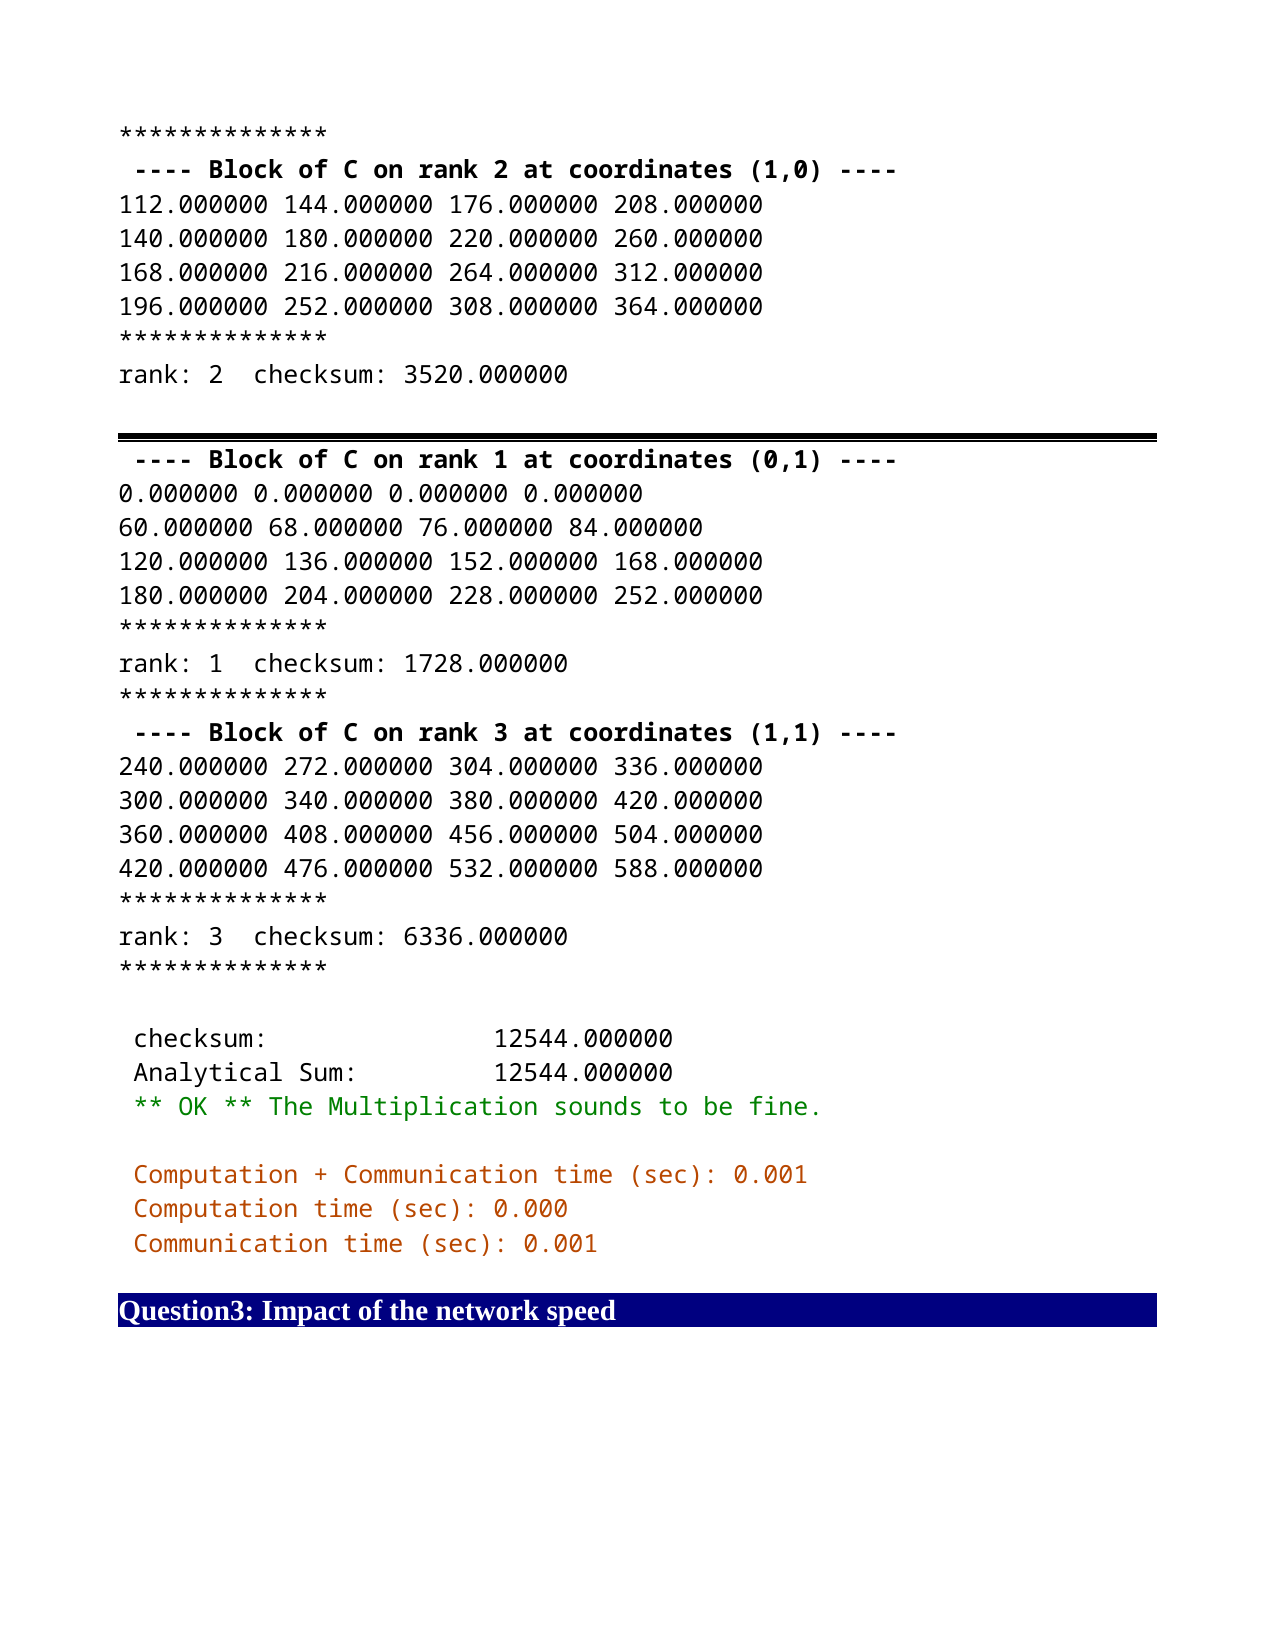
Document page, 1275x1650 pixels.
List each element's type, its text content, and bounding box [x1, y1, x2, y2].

text ************** [118, 612, 1157, 646]
text Communication time (sec): 0.001 [118, 1225, 1157, 1259]
text 168.000000 216.000000 264.000000 312.000000 [118, 254, 1157, 288]
text ---- Block of C on rank 1 at coordinates (0,1) ---- [118, 442, 1157, 476]
text 196.000000 252.000000 308.000000 364.000000 [118, 288, 1157, 322]
text ************** [118, 884, 1157, 919]
text 420.000000 476.000000 532.000000 588.000000 [118, 851, 1157, 884]
text ************** [118, 118, 1157, 152]
text rank: 2 checksum: 3520.000000 [118, 357, 1157, 391]
text ************** [118, 953, 1157, 987]
text 140.000000 180.000000 220.000000 260.000000 [118, 220, 1157, 254]
text ---- Block of C on rank 3 at coordinates (1,1) ---- [118, 714, 1157, 748]
text rank: 1 checksum: 1728.000000 [118, 646, 1157, 680]
text 240.000000 272.000000 304.000000 336.000000 [118, 748, 1157, 782]
text ---- Block of C on rank 2 at coordinates (1,0) ---- [118, 152, 1157, 186]
text ** OK ** The Multiplication sounds to be fine. [118, 1089, 1157, 1123]
text 360.000000 408.000000 456.000000 504.000000 [118, 816, 1157, 851]
text ************** [118, 680, 1157, 714]
text checksum: 12544.000000 [118, 1021, 1157, 1055]
text Analytical Sum: 12544.000000 [118, 1055, 1157, 1089]
text rank: 3 checksum: 6336.000000 [118, 919, 1157, 953]
text ************** [118, 322, 1157, 357]
text 60.000000 68.000000 76.000000 84.000000 [118, 510, 1157, 544]
text 300.000000 340.000000 380.000000 420.000000 [118, 782, 1157, 816]
text 180.000000 204.000000 228.000000 252.000000 [118, 578, 1157, 612]
text 112.000000 144.000000 176.000000 208.000000 [118, 186, 1157, 220]
text Computation time (sec): 0.000 [118, 1191, 1157, 1225]
text Question3: Impact of the network speed [118, 1293, 1157, 1327]
text 120.000000 136.000000 152.000000 168.000000 [118, 544, 1157, 578]
text Computation + Communication time (sec): 0.001 [118, 1157, 1157, 1191]
text 0.000000 0.000000 0.000000 0.000000 [118, 476, 1157, 510]
